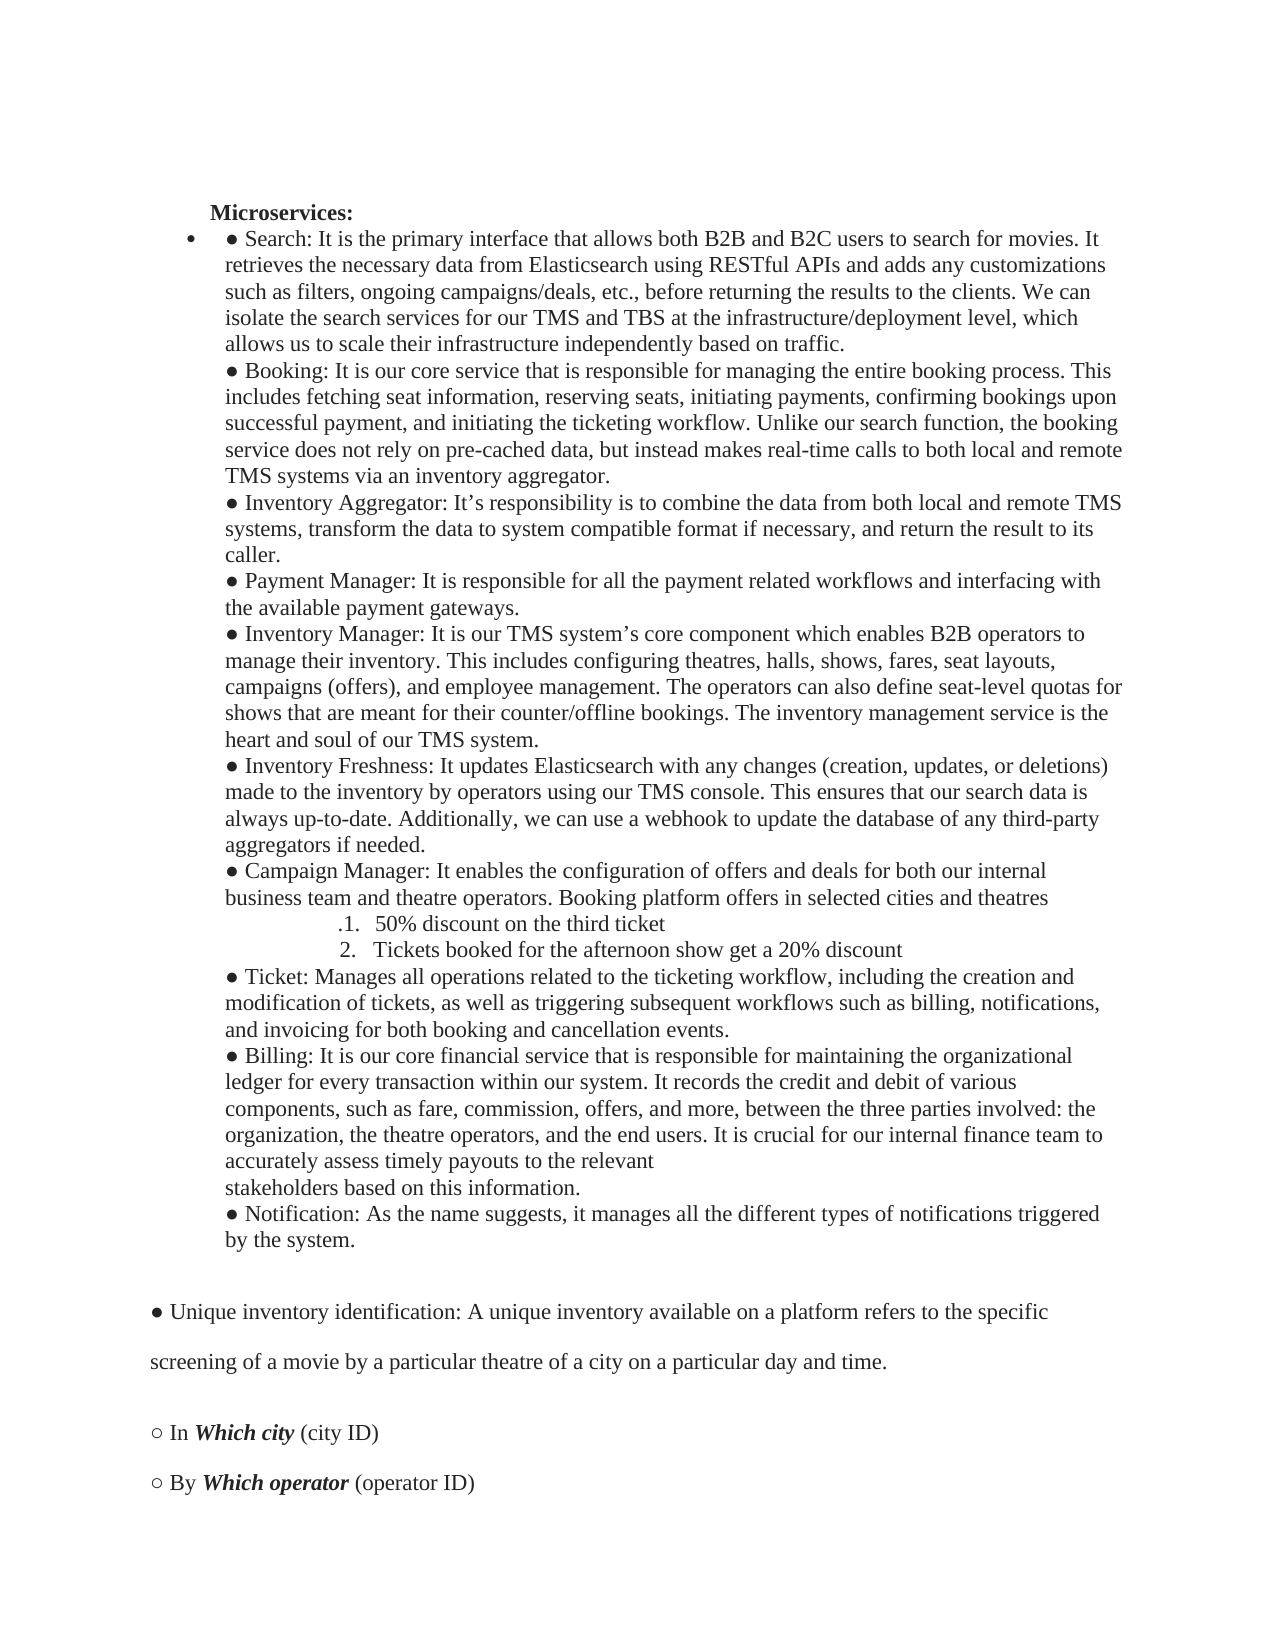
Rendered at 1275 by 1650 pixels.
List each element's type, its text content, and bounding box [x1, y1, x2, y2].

text ○ In Which city (city ID) ○ By Which operator (operator ID) [150, 1396, 1125, 1496]
text 2. Tickets booked for the afternoon show get a 20% discount ● Ticket: Manages all operations related to the ticketing workflow, including the creation and modification of tickets, as well as triggering subsequent workflows such as billing, notifications, and invoicing for both booking and cancellation events. ● Billing: It is our core financial service that is responsible for maintaining the organizational ledger for every transaction within our system. It records the credit and debit of various components, such as fare, commission, offers, and more, between the three parties involved: the organization, the theatre operators, and the end users. It is crucial for our internal finance team to accurately assess timely payouts to the relevant stakeholders based on this information. ● Notification: As the name suggests, it manages all the different types of notifications triggered by the system. [225, 937, 1125, 1253]
list 50% discount on the third ticket [337, 910, 1125, 937]
text ● Unique inventory identification: A unique inventory available on a platform refers to the specific screening of a movie by a particular theatre of a city on a particular day and time. [150, 1274, 1125, 1374]
subtitle Microservices: [150, 150, 1125, 225]
list ● Search: It is the primary interface that allows both B2B and B2C users to search for movies. It retrieves the necessary data from Elasticsearch using RESTful APIs and adds any customizations such as filters, ongoing campaigns/deals, etc., before returning the results to the clients. We can isolate the search services for our TMS and TBS at the infrastructure/deployment level, which allows us to scale their infrastructure independently based on traffic. ● Booking: It is our core service that is responsible for managing the entire booking process. This includes fetching seat information, reserving seats, initiating payments, confirming bookings upon successful payment, and initiating the ticketing workflow. Unlike our search function, the booking service does not rely on pre-cached data, but instead makes real-time calls to both local and remote TMS systems via an inventory aggregator. ● Inventory Aggregator: It’s responsibility is to combine the data from both local and remote TMS systems, transform the data to system compatible format if necessary, and return the result to its caller. ● Payment Manager: It is responsible for all the payment related workflows and interfacing with the available payment gateways. ● Inventory Manager: It is our TMS system’s core component which enables B2B operators to manage their inventory. This includes configuring theatres, halls, shows, fares, seat layouts, campaigns (offers), and employee management. The operators can also define seat-level quotas for shows that are meant for their counter/offline bookings. The inventory management service is the heart and soul of our TMS system. ● Inventory Freshness: It updates Elasticsearch with any changes (creation, updates, or deletions) made to the inventory by operators using our TMS console. This ensures that our search data is always up-to-date. Additionally, we can use a webhook to update the database of any third-party aggregators if needed. ● Campaign Manager: It enables the configuration of offers and deals for both our internal business team and theatre operators. Booking platform offers in selected cities and theatres [187, 225, 1125, 910]
